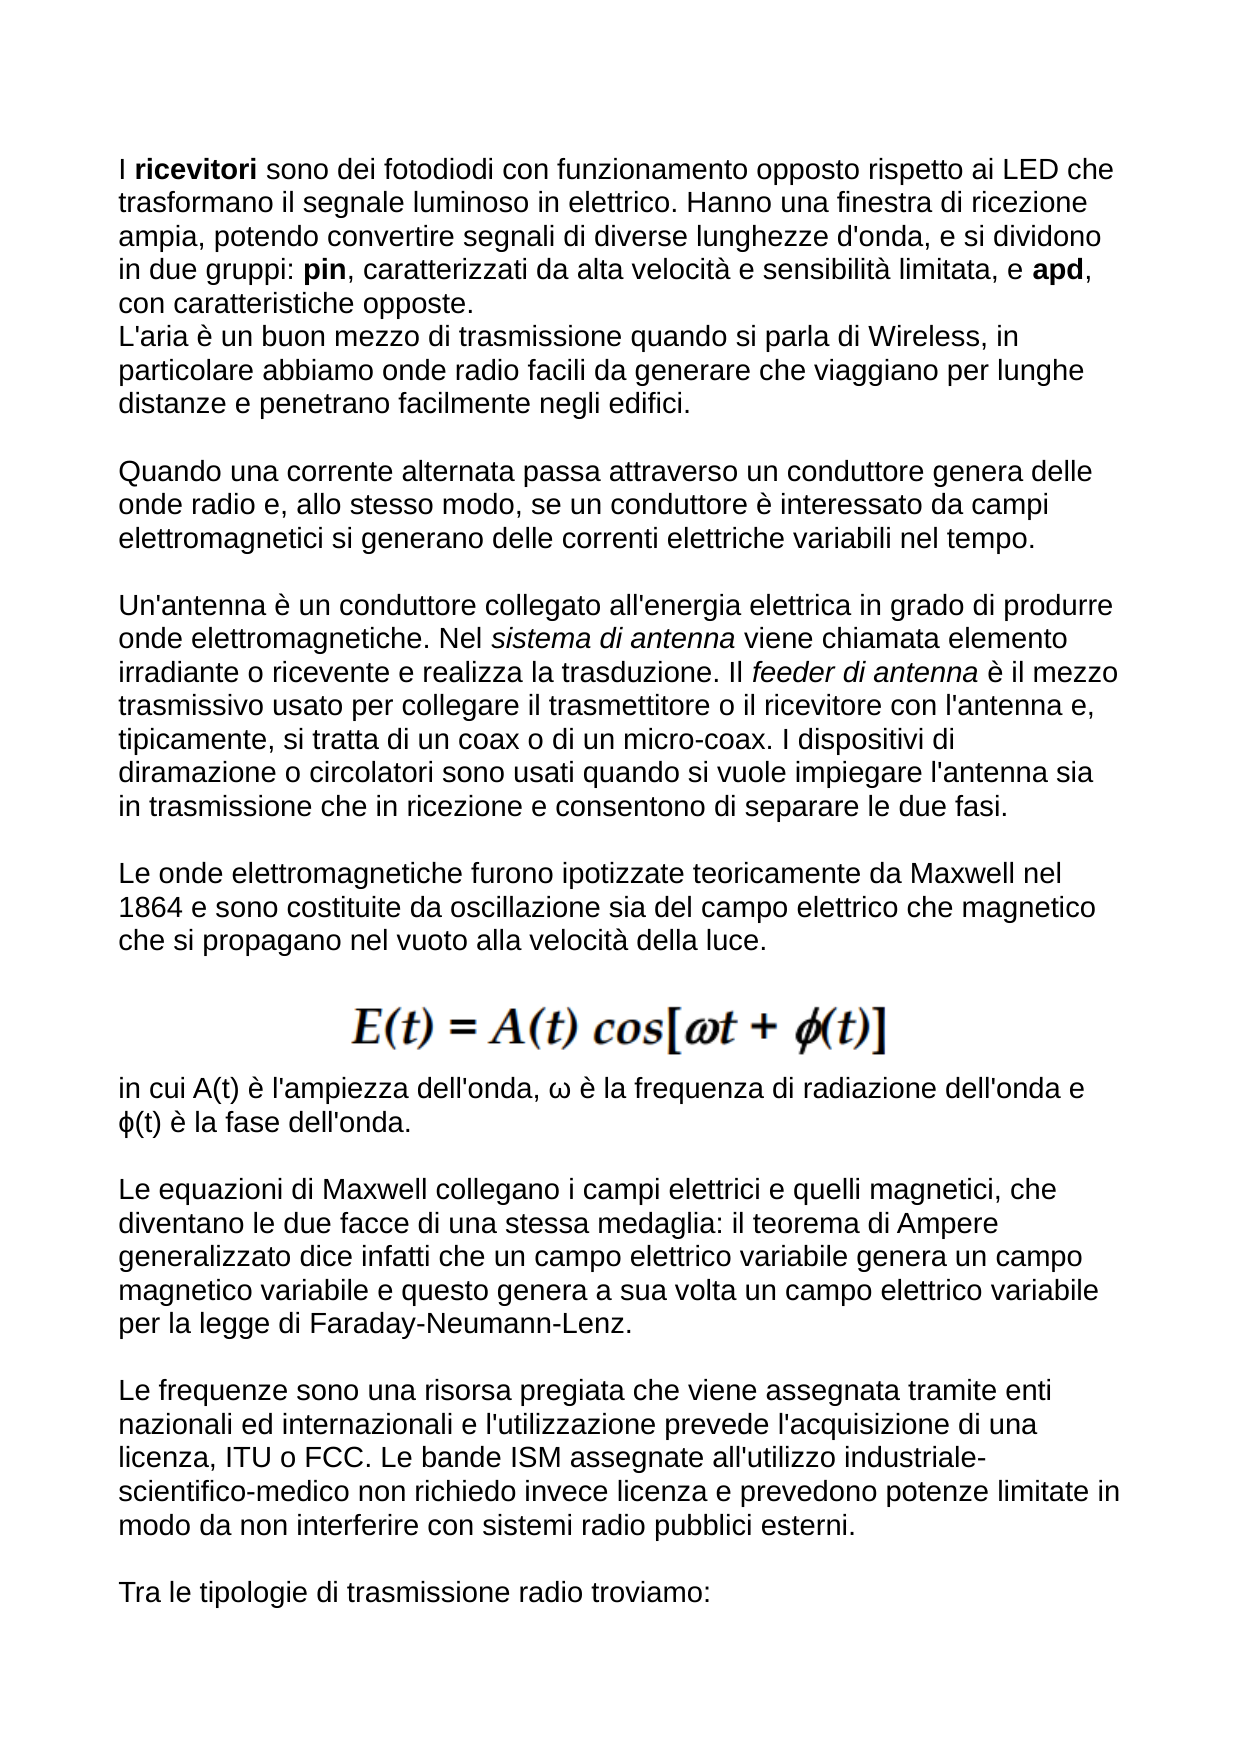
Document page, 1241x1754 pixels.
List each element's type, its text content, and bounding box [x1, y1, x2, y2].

picture [333, 990, 907, 1072]
text Tra le tipologie di trasmissione radio troviamo: [118, 1574, 1122, 1608]
text Le equazioni di Maxwell collegano i campi elettrici e quelli magnetici, che diventano le due facce di una stessa medaglia: il teorema di Ampere generalizzato dice infatti che un campo elettrico variabile genera un campo magnetico variabile e questo genera a sua volta un campo elettrico variabile per la legge di Faraday-Neumann-Lenz. [118, 1172, 1122, 1340]
text Le onde elettromagnetiche furono ipotizzate teoricamente da Maxwell nel 1864 e sono costituite da oscillazione sia del campo elettrico che magnetico che si propagano nel vuoto alla velocità della luce. [118, 856, 1122, 957]
text I ricevitori sono dei fotodiodi con funzionamento opposto rispetto ai LED che trasformano il segnale luminoso in elettrico. Hanno una finestra di ricezione ampia, potendo convertire segnali di diverse lunghezze d'onda, e si dividono in due gruppi: pin, caratterizzati da alta velocità e sensibilità limitata, e apd, con caratteristiche opposte. [118, 152, 1122, 319]
text Quando una corrente alternata passa attraverso un conduttore genera delle onde radio e, allo stesso modo, se un conduttore è interessato da campi elettromagnetici si generano delle correnti elettriche variabili nel tempo. [118, 453, 1122, 554]
text Un'antenna è un conduttore collegato all'energia elettrica in grado di produrre onde elettromagnetiche. Nel sistema di antenna viene chiamata elemento irradiante o ricevente e realizza la trasduzione. Il feeder di antenna è il mezzo trasmissivo usato per collegare il trasmettitore o il ricevitore con l'antenna e, tipicamente, si tratta di un coax o di un micro-coax. I dispositivi di diramazione o circolatori sono usati quando si vuole impiegare l'antenna sia in trasmissione che in ricezione e consentono di separare le due fasi. [118, 588, 1122, 822]
text L'aria è un buon mezzo di trasmissione quando si parla di Wireless, in particolare abbiamo onde radio facili da generare che viaggiano per lunghe distanze e penetrano facilmente negli edifici. [118, 319, 1122, 420]
text Le frequenze sono una risorsa pregiata che viene assegnata tramite enti nazionali ed internazionali e l'utilizzazione prevede l'acquisizione di una licenza, ITU o FCC. Le bande ISM assegnate all'utilizzo industriale-scientifico-medico non richiedo invece licenza e prevedono potenze limitate in modo da non interferire con sistemi radio pubblici esterni. [118, 1373, 1122, 1541]
text in cui A(t) è l'ampiezza dell'onda, ω è la frequenza di radiazione dell'onda e ϕ(t) è la fase dell'onda. [118, 985, 1122, 1138]
